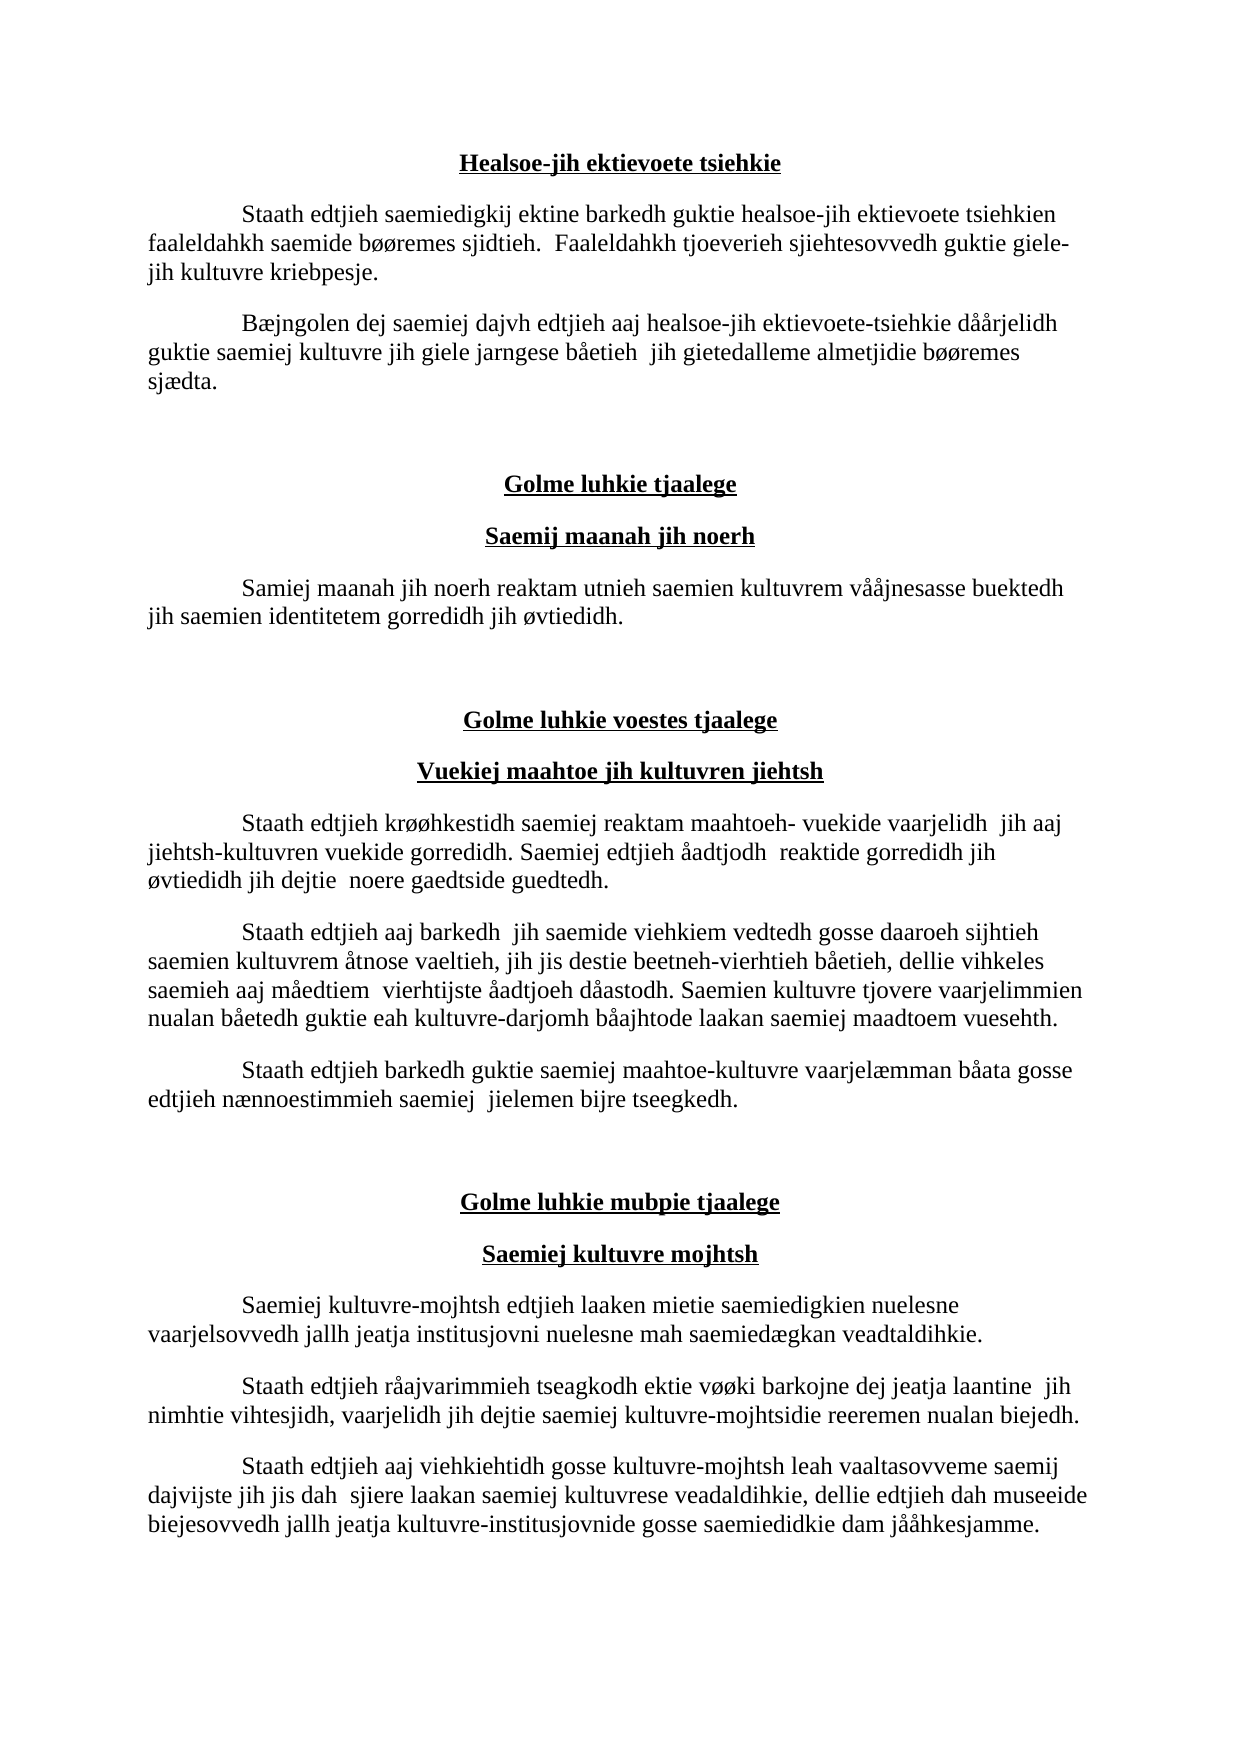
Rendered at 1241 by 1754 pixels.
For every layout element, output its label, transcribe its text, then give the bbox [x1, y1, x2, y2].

text Saemiej kultuvre-mojhtsh edtjieh laaken mietie saemiedigkien nuelesne vaarjelsovvedh jallh jeatja institusjovni nuelesne mah saemiedægkan veadtaldihkie. [148, 1291, 1093, 1348]
text Staath edtjieh krøøhkestidh saemiej reaktam maahtoeh- vuekide vaarjelidh jih aaj jiehtsh-kultuvren vuekide gorredidh. Saemiej edtjieh åadtjodh reaktide gorredidh jih øvtiedidh jih dejtie noere gaedtside guedtedh. [148, 808, 1093, 894]
text Staath edtjieh aaj barkedh jih saemide viehkiem vedtedh gosse daaroeh sijhtieh saemien kultuvrem åtnose vaeltieh, jih jis destie beetneh-vierhtieh båetieh, dellie vihkeles saemieh aaj måedtiem vierhtijste åadtjoeh dåastodh. Saemien kultuvre tjovere vaarjelimmien nualan båetedh guktie eah kultuvre-darjomh båajhtode laakan saemiej maadtoem vuesehth. [148, 917, 1093, 1032]
text Golme luhkie voestes tjaalege [148, 705, 1093, 733]
text Staath edtjieh barkedh guktie saemiej maahtoe-kultuvre vaarjelæmman båata gosse edtjieh nænnoestimmieh saemiej jielemen bijre tseegkedh. [148, 1055, 1093, 1113]
text Samiej maanah jih noerh reaktam utnieh saemien kultuvrem vååjnesasse buektedh jih saemien identitetem gorredidh jih øvtiedidh. [148, 573, 1093, 630]
text Staath edtjieh saemiedigkij ektine barkedh guktie healsoe-jih ektievoete tsiehkien faaleldahkh saemide bøøremes sjidtieh. Faaleldahkh tjoeverieh sjiehtesovvedh guktie giele-jih kultuvre kriebpesje. [148, 199, 1093, 286]
text Bæjngolen dej saemiej dajvh edtjieh aaj healsoe-jih ektievoete-tsiehkie dåårjelidh guktie saemiej kultuvre jih giele jarngese båetieh jih gietedalleme almetjidie bøøremes sjædta. [148, 308, 1093, 395]
text Golme luhkie mubpie tjaalege [148, 1187, 1093, 1216]
text Healsoe-jih ektievoete tsiehkie [148, 148, 1093, 176]
text Saemiej kultuvre mojhtsh [148, 1239, 1093, 1268]
text Saemij maanah jih noerh [148, 521, 1093, 550]
text Golme luhkie tjaalege [148, 469, 1093, 498]
text Staath edtjieh aaj viehkiehtidh gosse kultuvre-mojhtsh leah vaaltasovveme saemij dajvijste jih jis dah sjiere laakan saemiej kultuvrese veadaldihkie, dellie edtjieh dah museeide biejesovvedh jallh jeatja kultuvre-institusjovnide gosse saemiedidkie dam jååhkesjamme. [148, 1451, 1093, 1538]
text Staath edtjieh råajvarimmieh tseagkodh ektie vøøki barkojne dej jeatja laantine jih nimhtie vihtesjidh, vaarjelidh jih dejtie saemiej kultuvre-mojhtsidie reeremen nualan biejedh. [148, 1371, 1093, 1428]
text Vuekiej maahtoe jih kultuvren jiehtsh [148, 756, 1093, 785]
